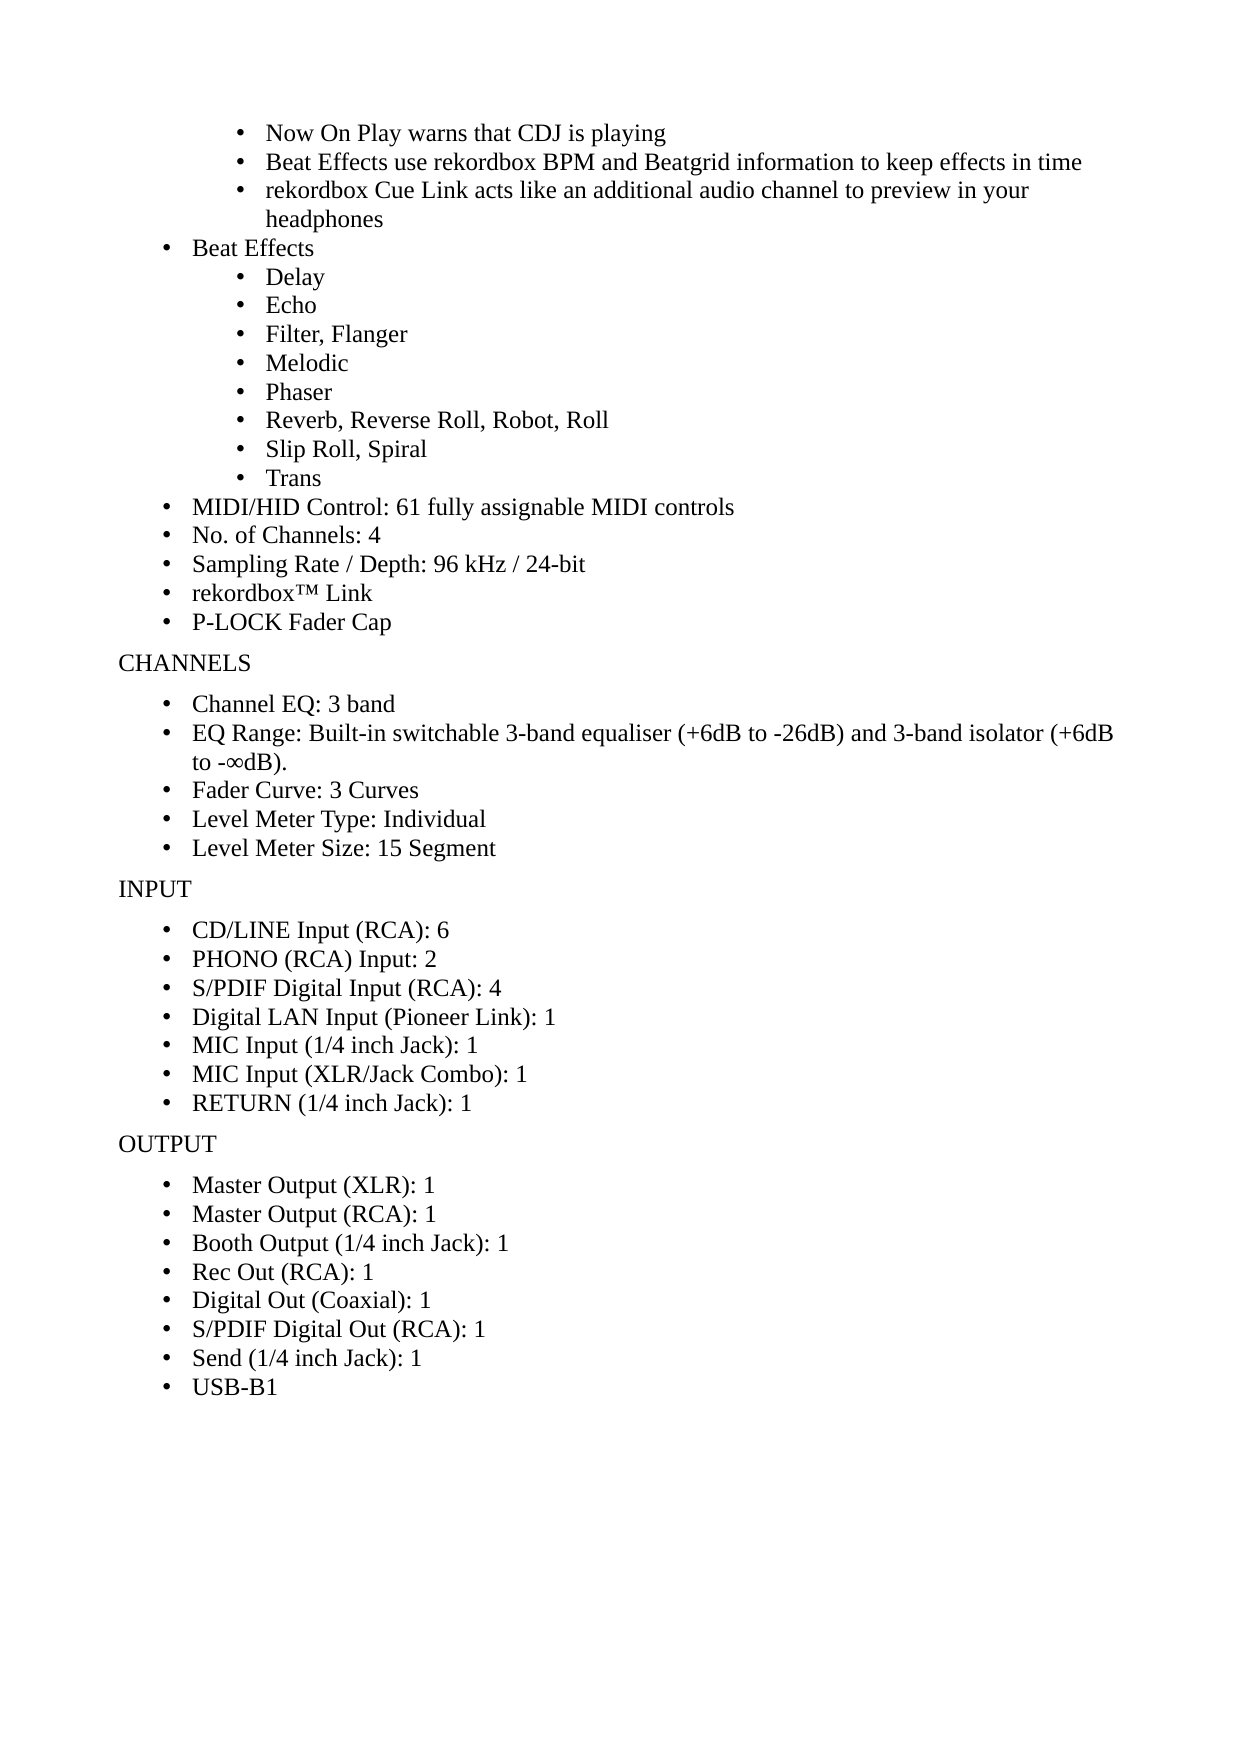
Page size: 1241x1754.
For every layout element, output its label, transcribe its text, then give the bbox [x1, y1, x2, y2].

list USB-B1 [162, 1372, 1122, 1401]
list S/PDIF Digital Input (RCA): 4 [162, 973, 1122, 1002]
list Beat Effects [162, 233, 1122, 262]
list S/PDIF Digital Out (RCA): 1 [162, 1314, 1122, 1343]
list RETURN (1/4 inch Jack): 1 [162, 1088, 1122, 1117]
list Send (1/4 inch Jack): 1 [162, 1343, 1122, 1372]
list P-LOCK Fader Cap [162, 607, 1122, 636]
list Master Output (RCA): 1 [162, 1199, 1122, 1228]
list Delay [236, 262, 1122, 291]
list EQ Range: Built-in switchable 3-band equaliser (+6dB to -26dB) and 3-band isolator (+6dB to -∞dB). [162, 718, 1122, 776]
list Booth Output (1/4 inch Jack): 1 [162, 1228, 1122, 1257]
text CHANNELS [118, 648, 1122, 677]
list Channel EQ: 3 band [162, 689, 1122, 718]
list MIC Input (XLR/Jack Combo): 1 [162, 1059, 1122, 1088]
list Now On Play warns that CDJ is playing [236, 118, 1122, 147]
text INPUT [118, 874, 1122, 903]
list Digital LAN Input (Pioneer Link): 1 [162, 1002, 1122, 1031]
list Echo [236, 291, 1122, 319]
list Slip Roll, Spiral [236, 434, 1122, 463]
list CD/LINE Input (RCA): 6 [162, 916, 1122, 944]
list Master Output (XLR): 1 [162, 1171, 1122, 1199]
list Digital Out (Coaxial): 1 [162, 1286, 1122, 1314]
list rekordbox™ Link [162, 578, 1122, 607]
list Fader Curve: 3 Curves [162, 776, 1122, 804]
list MIDI/HID Control: 61 fully assignable MIDI controls [162, 492, 1122, 521]
list Level Meter Size: 15 Segment [162, 833, 1122, 862]
list Melodic [236, 348, 1122, 377]
list Beat Effects use rekordbox BPM and Beatgrid information to keep effects in time [236, 147, 1122, 176]
list Trans [236, 463, 1122, 492]
list rekordbox Cue Link acts like an additional audio channel to preview in your headphones [236, 176, 1122, 233]
list PHONO (RCA) Input: 2 [162, 944, 1122, 973]
list Reverb, Reverse Roll, Robot, Roll [236, 406, 1122, 434]
list MIC Input (1/4 inch Jack): 1 [162, 1031, 1122, 1059]
list Sampling Rate / Depth: 96 kHz / 24-bit [162, 549, 1122, 578]
list Filter, Flanger [236, 319, 1122, 348]
list Phaser [236, 377, 1122, 406]
text OUTPUT [118, 1129, 1122, 1158]
list No. of Channels: 4 [162, 521, 1122, 549]
list Level Meter Type: Individual [162, 804, 1122, 833]
list Rec Out (RCA): 1 [162, 1257, 1122, 1286]
